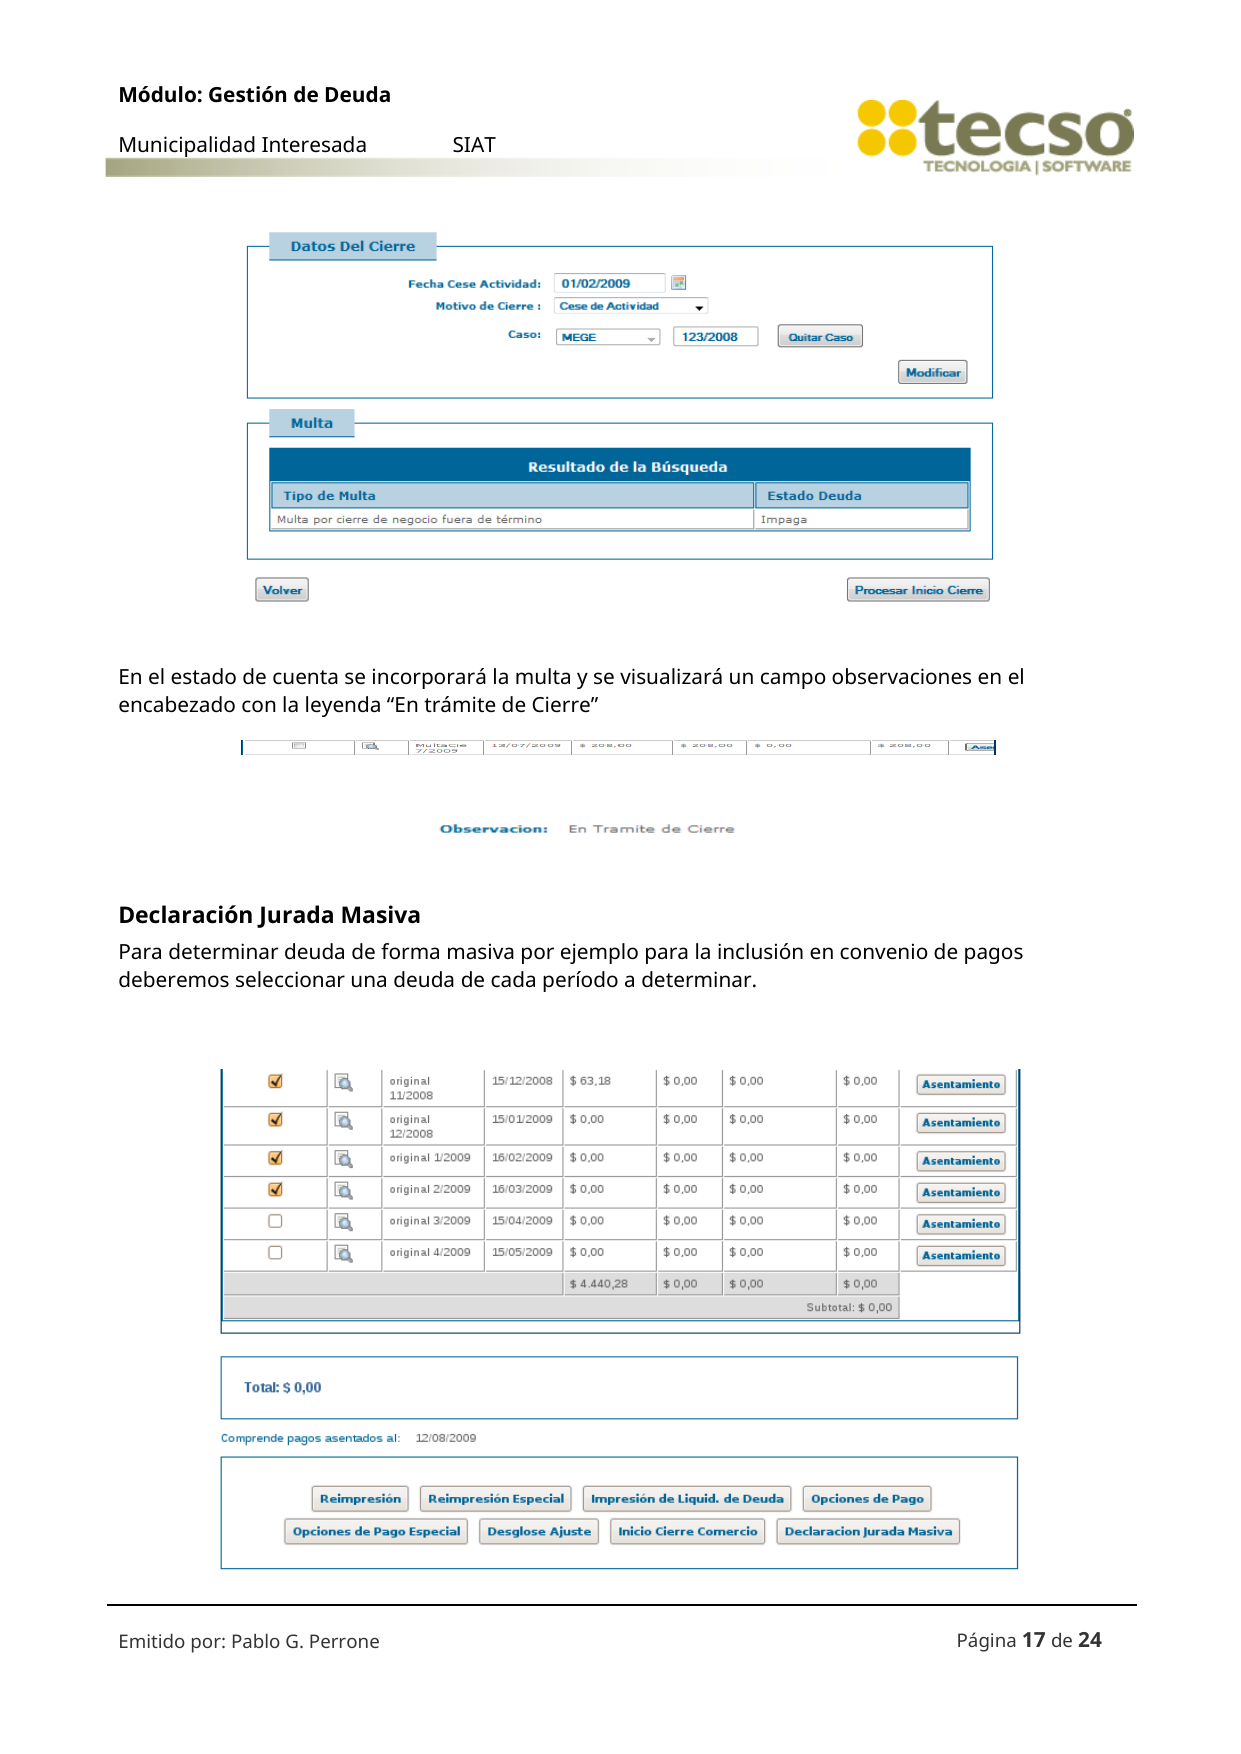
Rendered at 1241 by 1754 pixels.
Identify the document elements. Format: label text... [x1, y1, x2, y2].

subtitle Declaración Jurada Masiva [118, 899, 1122, 931]
picture [244, 740, 1010, 755]
picture [232, 227, 1008, 612]
picture [215, 1069, 1025, 1576]
picture [230, 740, 241, 755]
text En el estado de cuenta se incorporará la multa y se visualizará un campo observaciones en el encabezado con la leyenda “En trámite de Cierre” [118, 662, 1122, 719]
text Para determinar deuda de forma masiva por ejemplo para la inclusión en convenio de pagos deberemos seleccionar una deuda de cada período a determinar. [118, 937, 1122, 994]
picture [421, 813, 819, 845]
picture [105, 100, 1134, 177]
